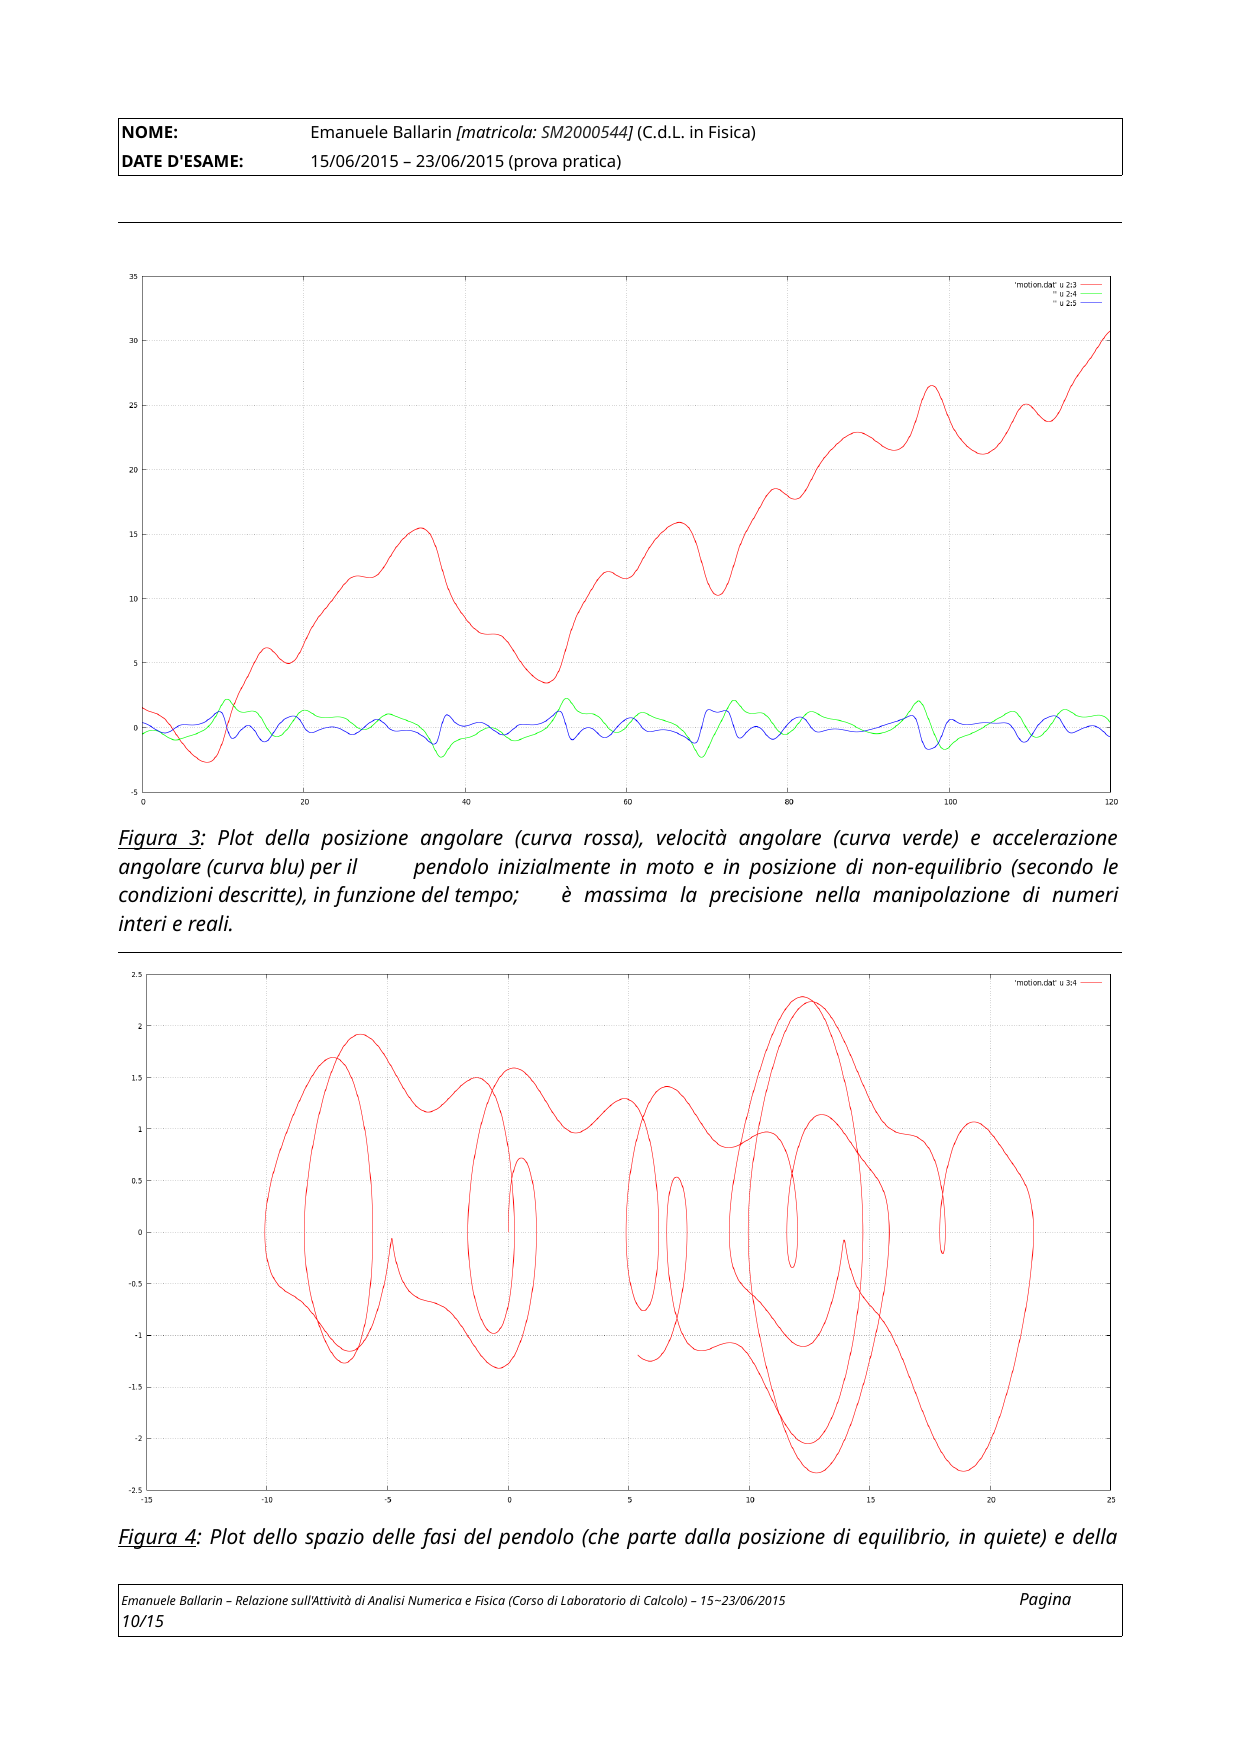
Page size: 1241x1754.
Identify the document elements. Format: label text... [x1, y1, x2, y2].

text Figura 4: Plot dello spazio delle fasi del pendolo (che parte dalla posizione di equilibrio, in quiete) e della [118, 1522, 1122, 1550]
text Figura 3: Plot della posizione angolare (curva rossa), velocità angolare (curva verde) e accelerazione angolare (curva blu) per il pendolo inizialmente in moto e in posizione di non-equilibrio (secondo le condizioni descritte), in funzione del tempo; è massima la precisione nella manipolazione di numeri interi e reali. [118, 823, 1122, 937]
picture [118, 267, 1123, 810]
picture [118, 966, 1123, 1508]
